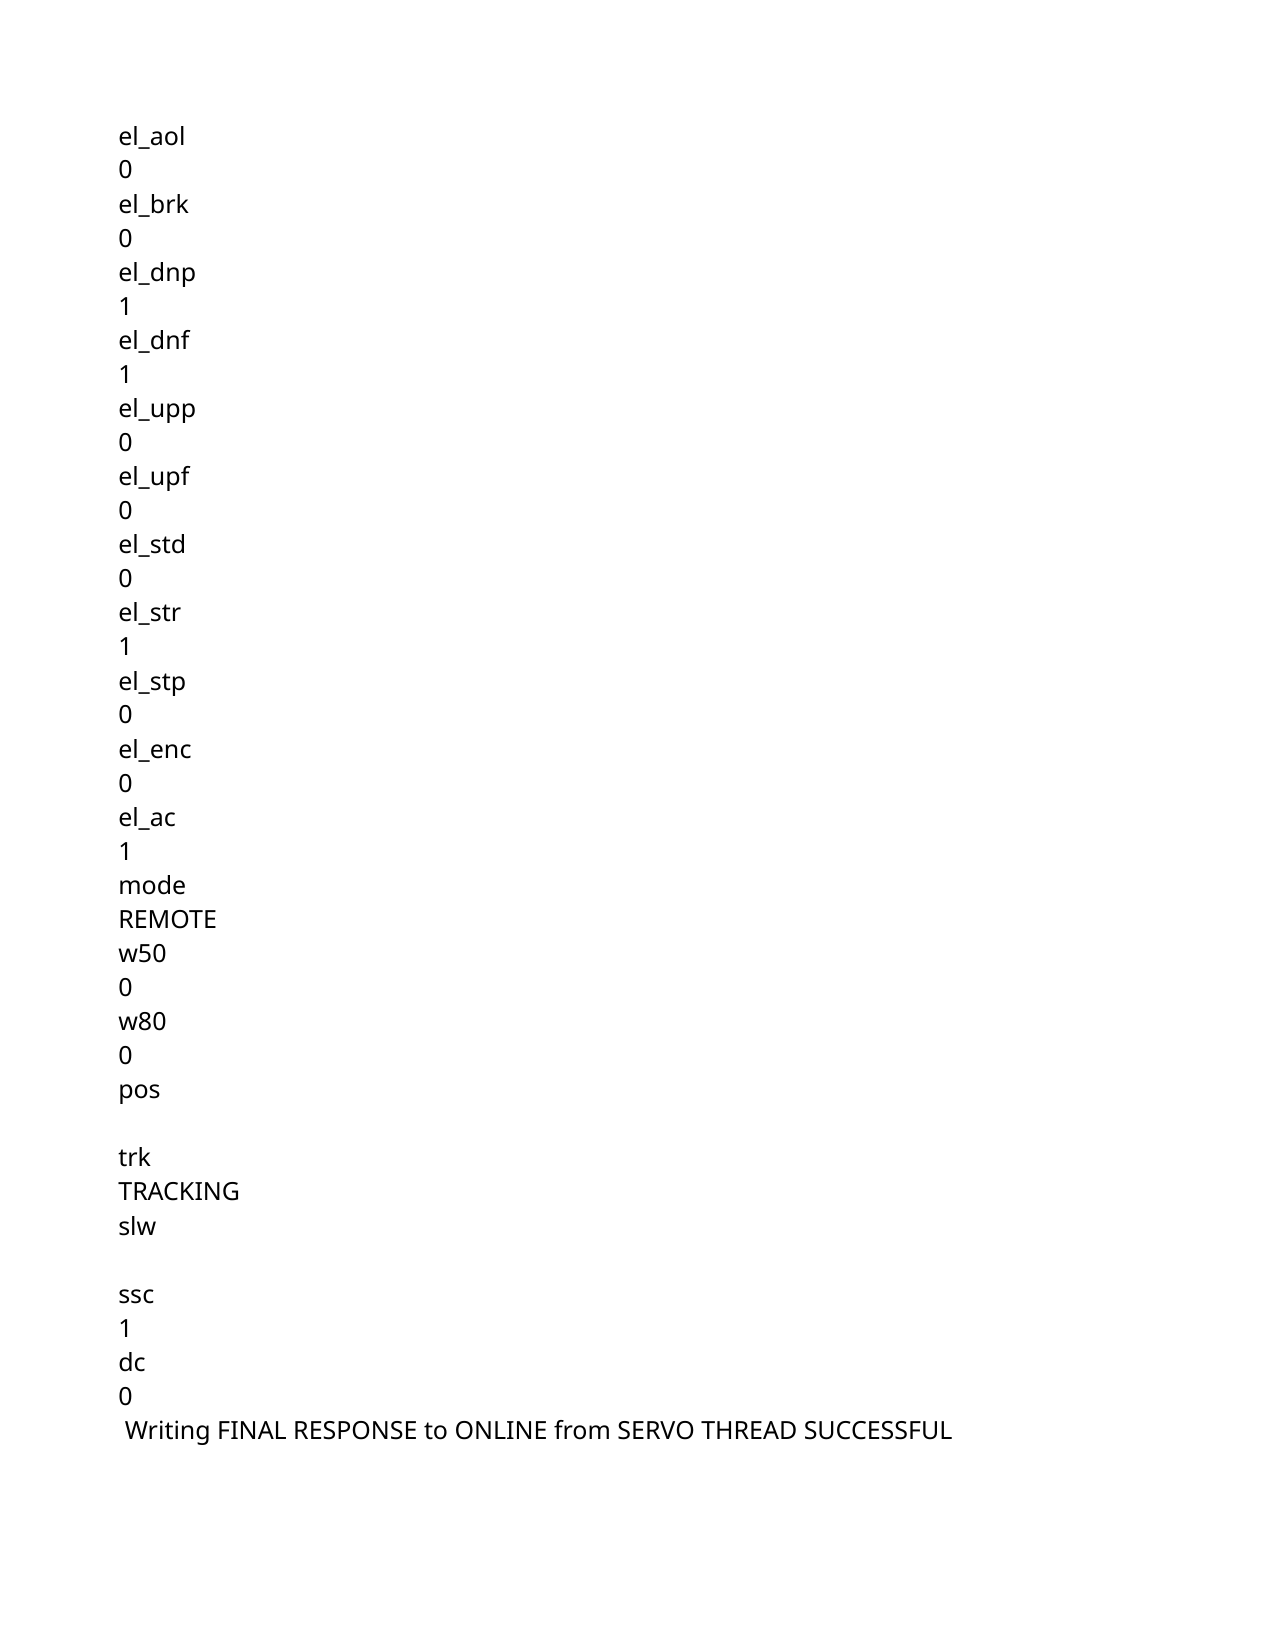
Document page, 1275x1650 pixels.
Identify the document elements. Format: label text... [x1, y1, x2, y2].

text Writing FINAL RESPONSE to ONLINE from SERVO THREAD SUCCESSFUL [118, 1412, 1157, 1447]
text el_dnp [118, 254, 1157, 288]
text el_upf [118, 459, 1157, 493]
text dc [118, 1344, 1157, 1378]
text w80 [118, 1004, 1157, 1038]
text 0 [118, 1378, 1157, 1412]
text 1 [118, 833, 1157, 867]
text el_enc [118, 731, 1157, 765]
text el_aol [118, 118, 1157, 152]
text 1 [118, 629, 1157, 663]
text ssc [118, 1276, 1157, 1310]
text trk [118, 1140, 1157, 1174]
text pos [118, 1072, 1157, 1106]
text w50 [118, 936, 1157, 970]
text 0 [118, 493, 1157, 527]
text 0 [118, 697, 1157, 731]
text el_brk [118, 186, 1157, 220]
text 1 [118, 357, 1157, 391]
text el_std [118, 527, 1157, 561]
text 0 [118, 765, 1157, 799]
text 0 [118, 970, 1157, 1004]
text el_ac [118, 799, 1157, 833]
text el_dnf [118, 322, 1157, 357]
text 0 [118, 152, 1157, 186]
text 0 [118, 1038, 1157, 1072]
text 1 [118, 1310, 1157, 1344]
text 1 [118, 288, 1157, 322]
text mode [118, 867, 1157, 902]
text 0 [118, 425, 1157, 459]
text el_upp [118, 391, 1157, 425]
text slw [118, 1208, 1157, 1242]
text el_stp [118, 663, 1157, 697]
text 0 [118, 220, 1157, 254]
text 0 [118, 561, 1157, 595]
text REMOTE [118, 902, 1157, 936]
text el_str [118, 595, 1157, 629]
text TRACKING [118, 1174, 1157, 1208]
